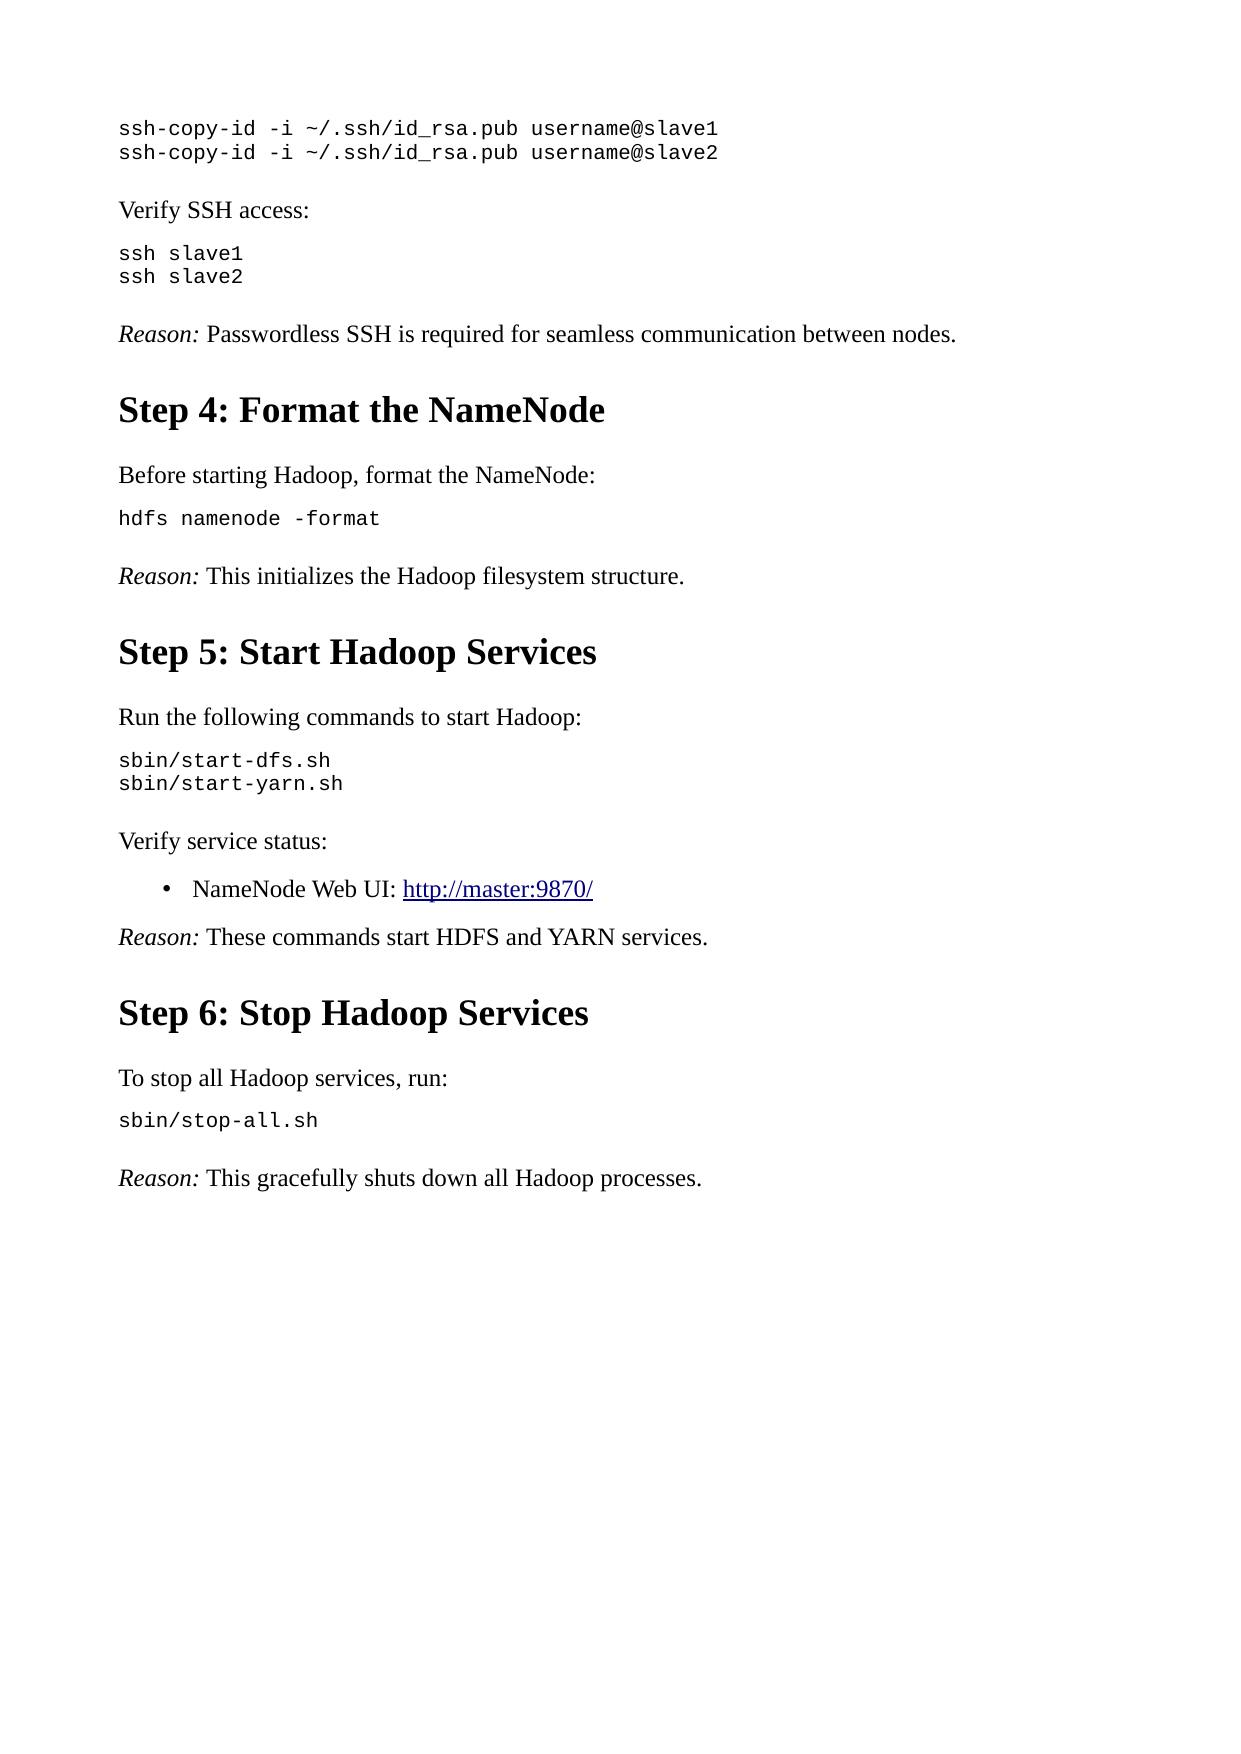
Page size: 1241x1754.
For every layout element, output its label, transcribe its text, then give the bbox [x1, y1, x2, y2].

text Reason: This gracefully shuts down all Hadoop processes. [118, 1163, 1122, 1192]
text Reason: These commands start HDFS and YARN services. [118, 922, 1122, 950]
subtitle Step 6: Stop Hadoop Services [118, 990, 1122, 1033]
text Reason: Passwordless SSH is required for seamless communication between nodes. [118, 319, 1122, 348]
text sbin/start-yarn.sh [118, 773, 1122, 797]
text ssh-copy-id -i ~/.ssh/id_rsa.pub username@slave1 [118, 118, 1122, 142]
text hdfs namenode -format [118, 508, 1122, 532]
text Before starting Hadoop, format the NameNode: [118, 460, 1122, 489]
text Reason: This initializes the Hadoop filesystem structure. [118, 561, 1122, 590]
text ssh slave2 [118, 266, 1122, 290]
text ssh-copy-id -i ~/.ssh/id_rsa.pub username@slave2 [118, 142, 1122, 165]
text To stop all Hadoop services, run: [118, 1063, 1122, 1091]
text ssh slave1 [118, 242, 1122, 266]
text sbin/start-dfs.sh [118, 750, 1122, 773]
text Verify SSH access: [118, 195, 1122, 224]
subtitle Step 5: Start Hadoop Services [118, 629, 1122, 673]
list NameNode Web UI: http://master:9870/ [162, 874, 1122, 903]
text Verify service status: [118, 826, 1122, 855]
text Run the following commands to start Hadoop: [118, 702, 1122, 731]
subtitle Step 4: Format the NameNode [118, 388, 1122, 431]
text sbin/stop-all.sh [118, 1110, 1122, 1134]
